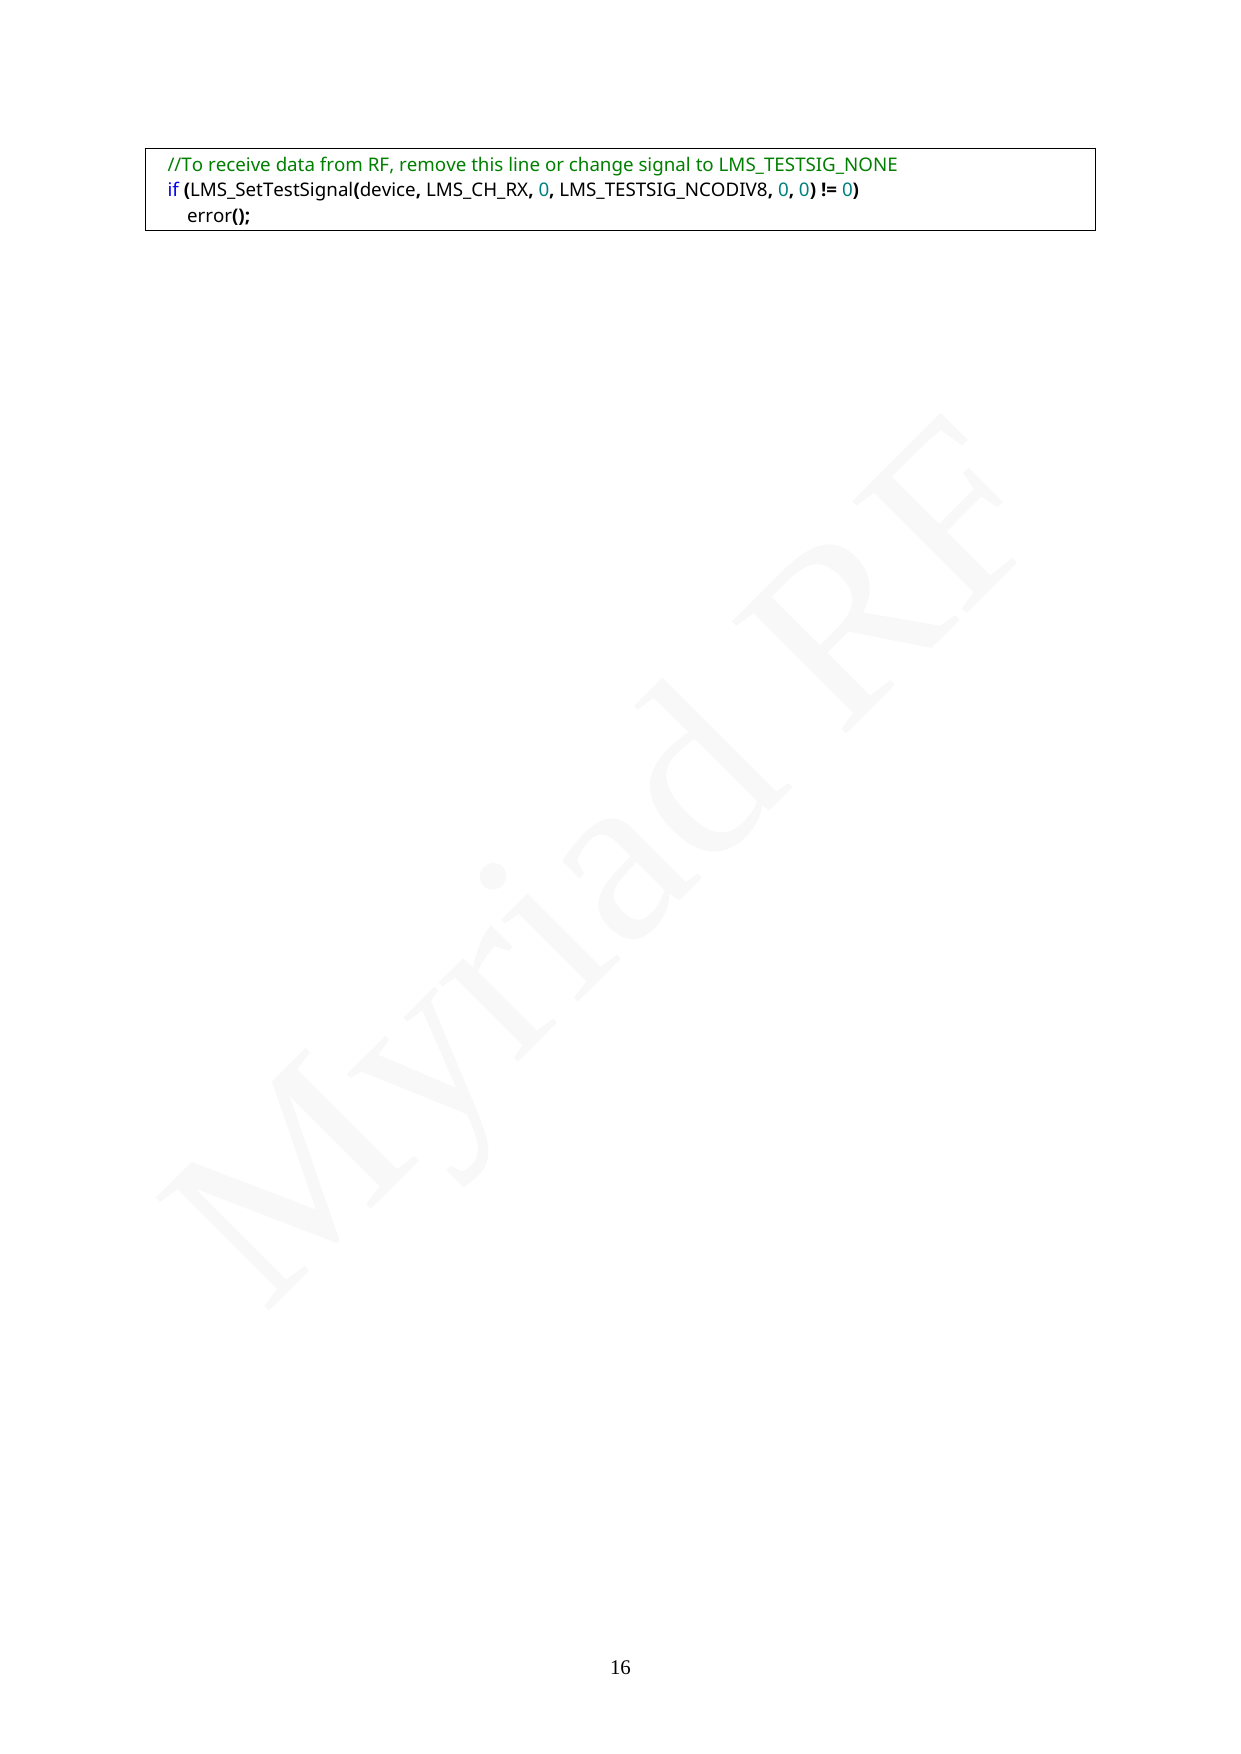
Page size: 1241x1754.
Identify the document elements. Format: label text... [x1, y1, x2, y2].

text error(); [146, 199, 1095, 230]
text if (LMS_SetTestSignal(device, LMS_CH_RX, 0, LMS_TESTSIG_NCODIV8, 0, 0) != 0) [148, 176, 1092, 199]
text //To receive data from RF, remove this line or change signal to LMS_TESTSIG_NONE [146, 149, 1095, 176]
